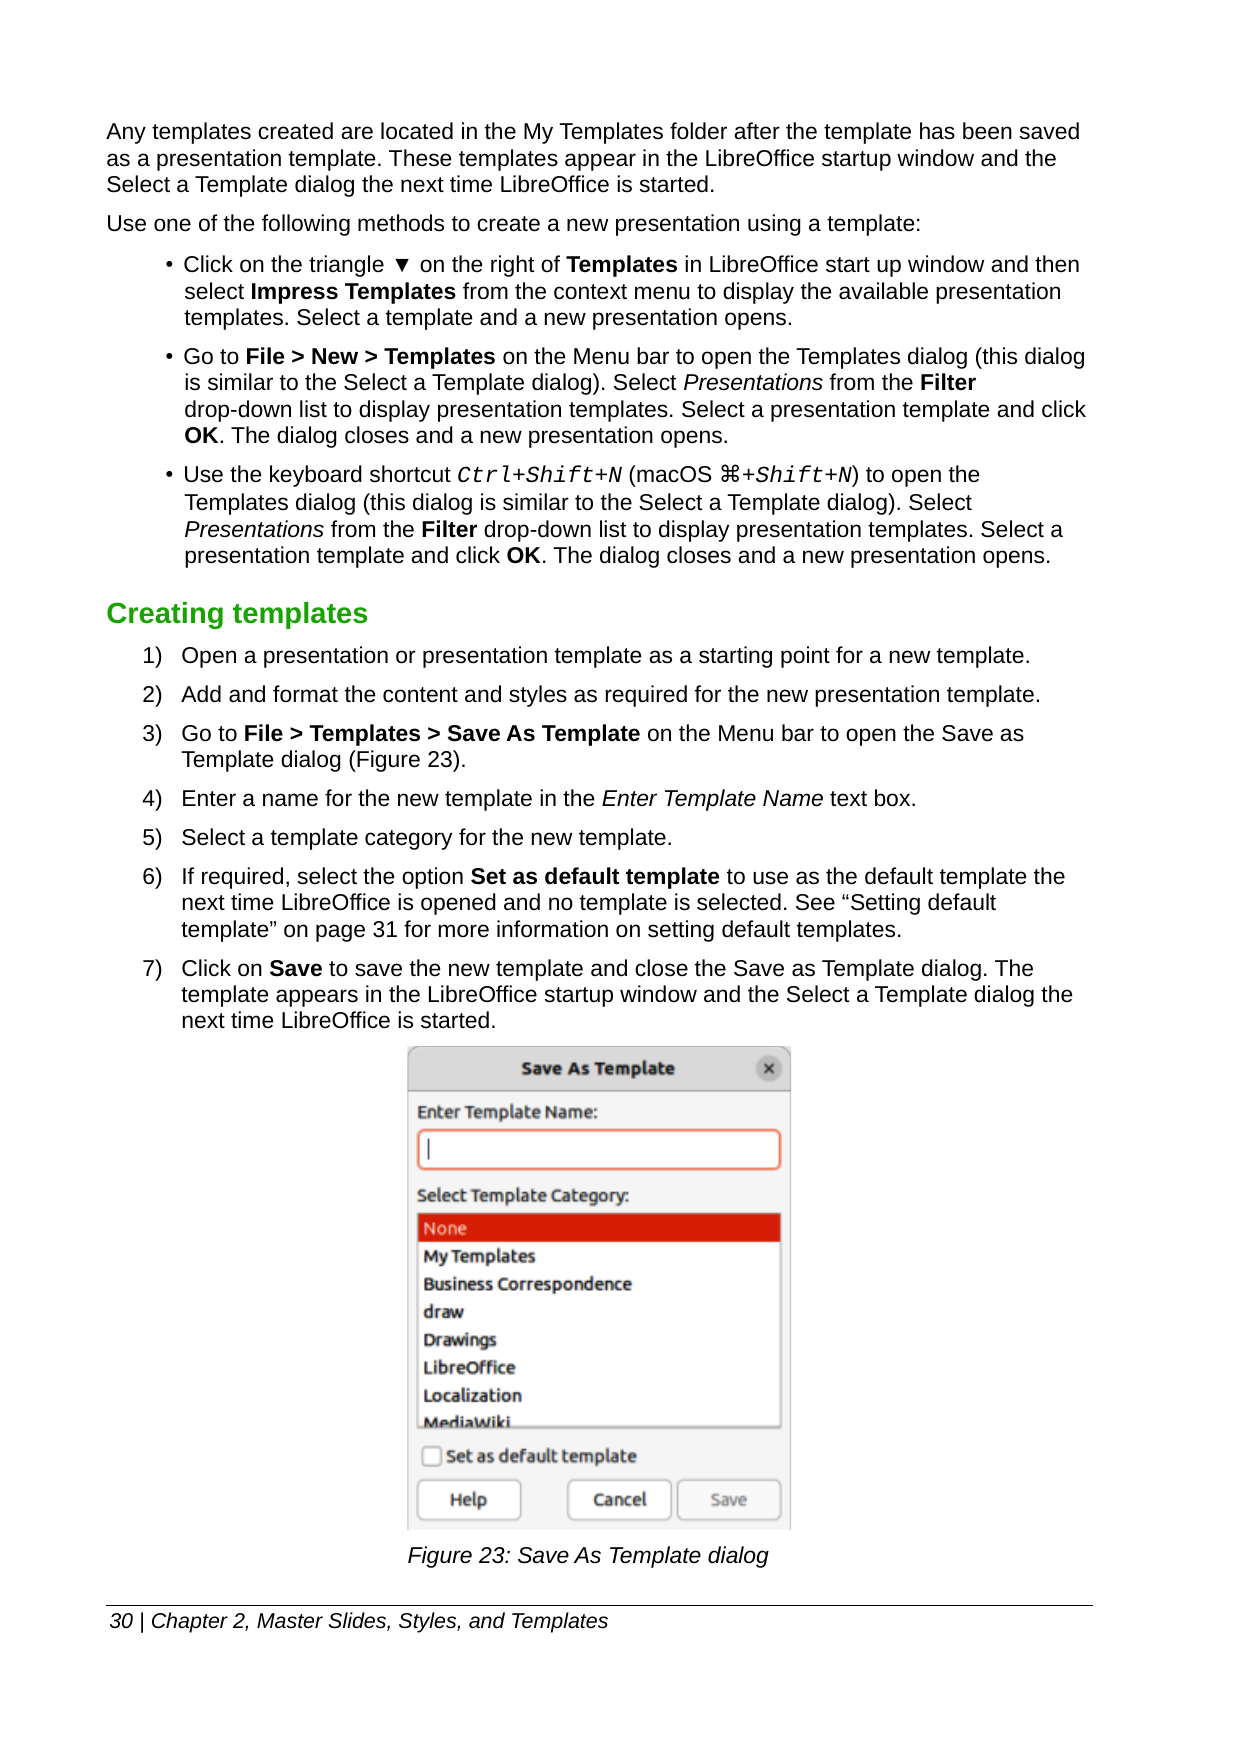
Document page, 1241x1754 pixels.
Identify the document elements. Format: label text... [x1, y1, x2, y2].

list Click on the triangle ▼ on the right of Templates in LibreOffice start up window and then select Impress Templates from the context menu to display the available presentation templates. Select a template and a new presentation opens. [162, 248, 1093, 331]
list Add and format the content and styles as required for the new presentation template. [162, 681, 1093, 707]
list Go to File > Templates > Save As Template on the Menu bar to open the Save as Template dialog (Figure 23). [162, 720, 1093, 773]
list Use the keyboard shortcut Ctrl+Shift+N (macOS ⌘+Shift+N) to open the Templates dialog (this dialog is similar to the Select a Template dialog). Select Presentations from the Filter drop-down list to display presentation templates. Select a presentation template and click OK. The dialog closes and a new presentation opens. [162, 458, 1093, 571]
list Click on Save to save the new template and close the Save as Template dialog. The template appears in the LibreOffice startup window and the Select a Template dialog the next time LibreOffice is started. [162, 954, 1093, 1033]
text Figure 23: Save As Template dialog [407, 1542, 791, 1569]
subtitle Creating templates [106, 596, 1093, 630]
list Enter a name for the new template in the Enter Template Name text box. [162, 785, 1093, 812]
list Open a presentation or presentation template as a starting point for a new template. [162, 642, 1093, 669]
list Go to File > New > Templates on the Menu bar to open the Templates dialog (this dialog is similar to the Select a Template dialog). Select Presentations from the Filter drop‑down list to display presentation templates. Select a presentation template and click OK. The dialog closes and a new presentation opens. [162, 340, 1093, 448]
list If required, select the option Set as default template to use as the default template the next time LibreOffice is opened and no template is selected. See “Setting default template” on page 31 for more information on setting default templates. [162, 863, 1093, 942]
text Any templates created are located in the My Templates folder after the template has been saved as a presentation template. These templates appear in the LibreOffice startup window and the Select a Template dialog the next time LibreOffice is started. [106, 118, 1093, 197]
text Use one of the following methods to create a new presentation using a template: [106, 210, 1093, 236]
list Select a template category for the new template. [162, 824, 1093, 850]
picture [407, 1046, 792, 1530]
